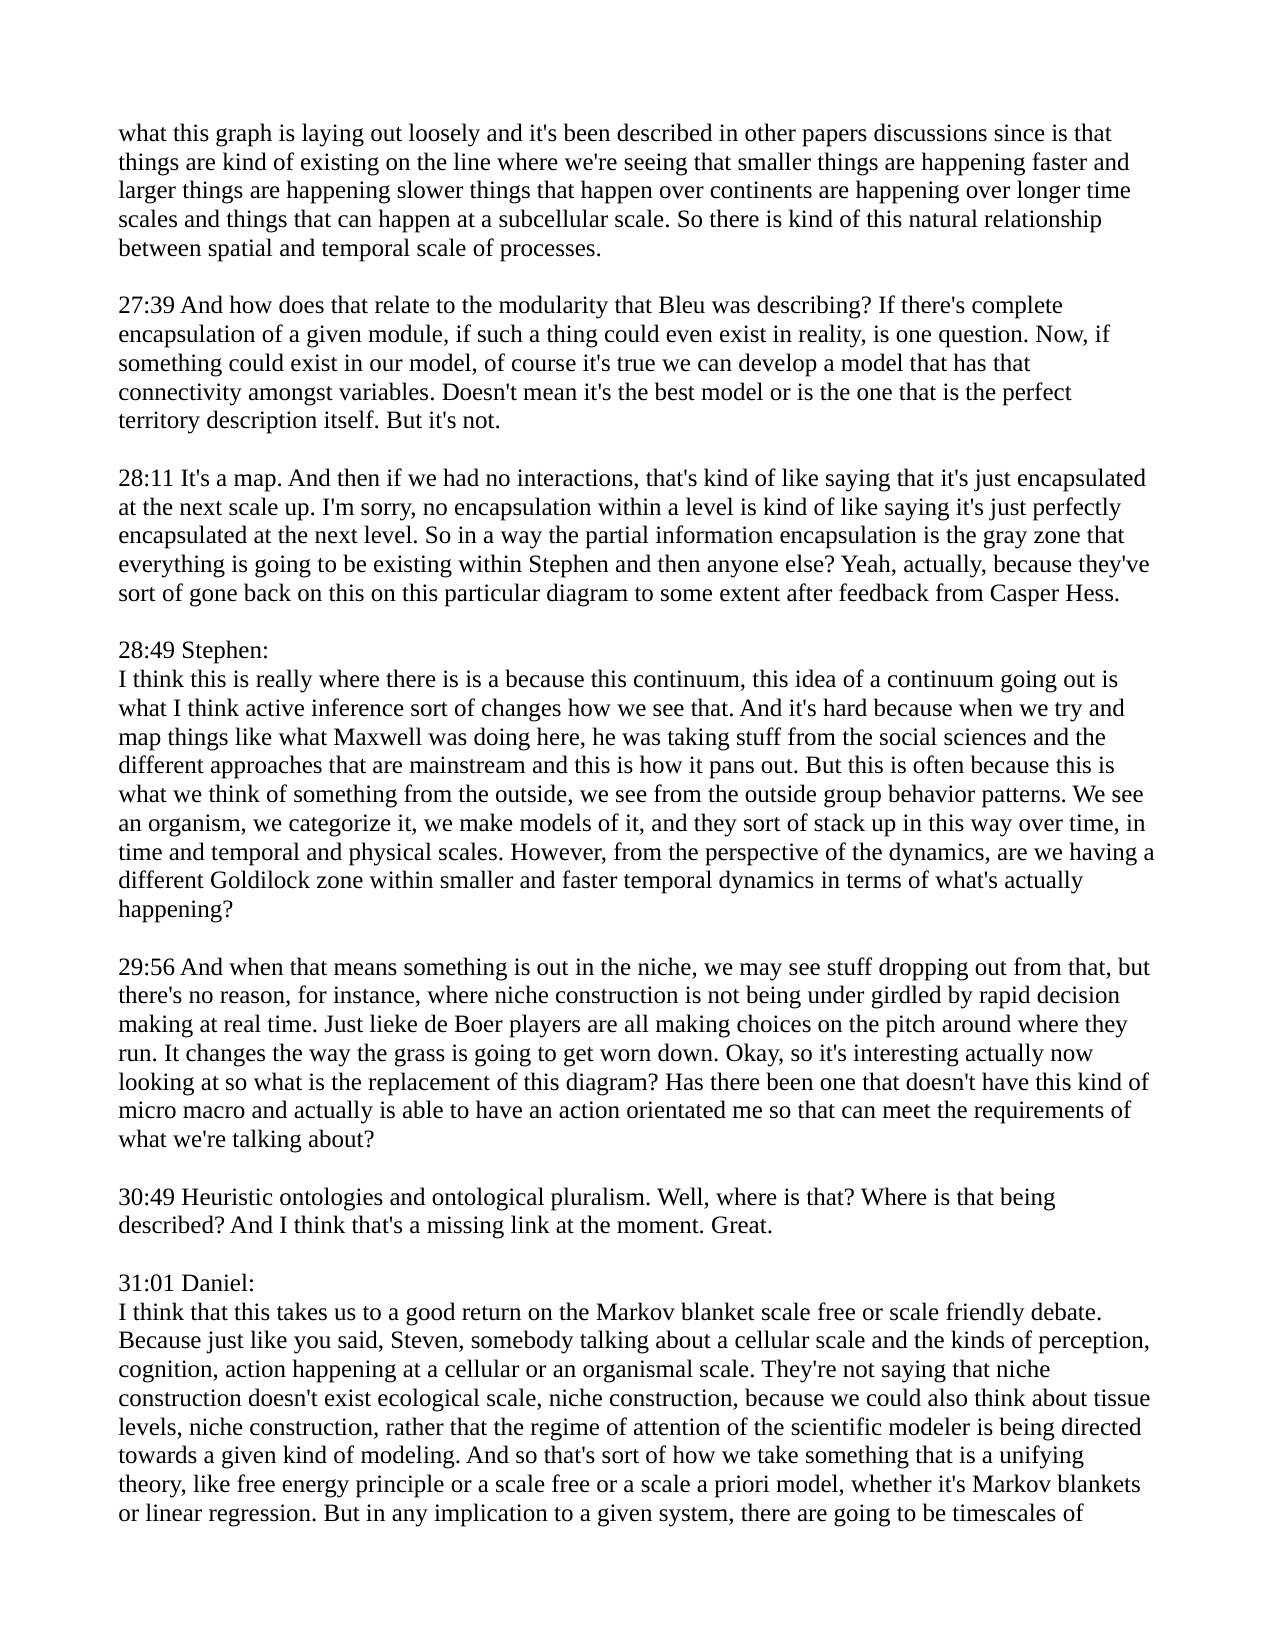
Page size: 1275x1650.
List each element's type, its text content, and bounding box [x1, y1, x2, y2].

text what this graph is laying out loosely and it's been described in other papers discussions since is that things are kind of existing on the line where we're seeing that smaller things are happening faster and larger things are happening slower things that happen over continents are happening over longer time scales and things that can happen at a subcellular scale. So there is kind of this natural relationship between spatial and temporal scale of processes. 27:39 And how does that relate to the modularity that Bleu was describing? If there's complete encapsulation of a given module, if such a thing could even exist in reality, is one question. Now, if something could exist in our model, of course it's true we can develop a model that has that connectivity amongst variables. Doesn't mean it's the best model or is the one that is the perfect territory description itself. But it's not. 28:11 It's a map. And then if we had no interactions, that's kind of like saying that it's just encapsulated at the next scale up. I'm sorry, no encapsulation within a level is kind of like saying it's just perfectly encapsulated at the next level. So in a way the partial information encapsulation is the gray zone that everything is going to be existing within Stephen and then anyone else? Yeah, actually, because they've sort of gone back on this on this particular diagram to some extent after feedback from Casper Hess. 28:49 Stephen: I think this is really where there is is a because this continuum, this idea of a continuum going out is what I think active inference sort of changes how we see that. And it's hard because when we try and map things like what Maxwell was doing here, he was taking stuff from the social sciences and the different approaches that are mainstream and this is how it pans out. But this is often because this is what we think of something from the outside, we see from the outside group behavior patterns. We see an organism, we categorize it, we make models of it, and they sort of stack up in this way over time, in time and temporal and physical scales. However, from the perspective of the dynamics, are we having a different Goldilock zone within smaller and faster temporal dynamics in terms of what's actually happening? 29:56 And when that means something is out in the niche, we may see stuff dropping out from that, but there's no reason, for instance, where niche construction is not being under girdled by rapid decision making at real time. Just lieke de Boer players are all making choices on the pitch around where they run. It changes the way the grass is going to get worn down. Okay, so it's interesting actually now looking at so what is the replacement of this diagram? Has there been one that doesn't have this kind of micro macro and actually is able to have an action orientated me so that can meet the requirements of what we're talking about? 30:49 Heuristic ontologies and ontological pluralism. Well, where is that? Where is that being described? And I think that's a missing link at the moment. Great. 31:01 Daniel: I think that this takes us to a good return on the Markov blanket scale free or scale friendly debate. Because just like you said, Steven, somebody talking about a cellular scale and the kinds of perception, cognition, action happening at a cellular or an organismal scale. They're not saying that niche construction doesn't exist ecological scale, niche construction, because we could also think about tissue levels, niche construction, rather that the regime of attention of the scientific modeler is being directed towards a given kind of modeling. And so that's sort of how we take something that is a unifying theory, like free energy principle or a scale free or a scale a priori model, whether it's Markov blankets or linear regression. But in any implication to a given system, there are going to be timescales of [118, 118, 1157, 1527]
